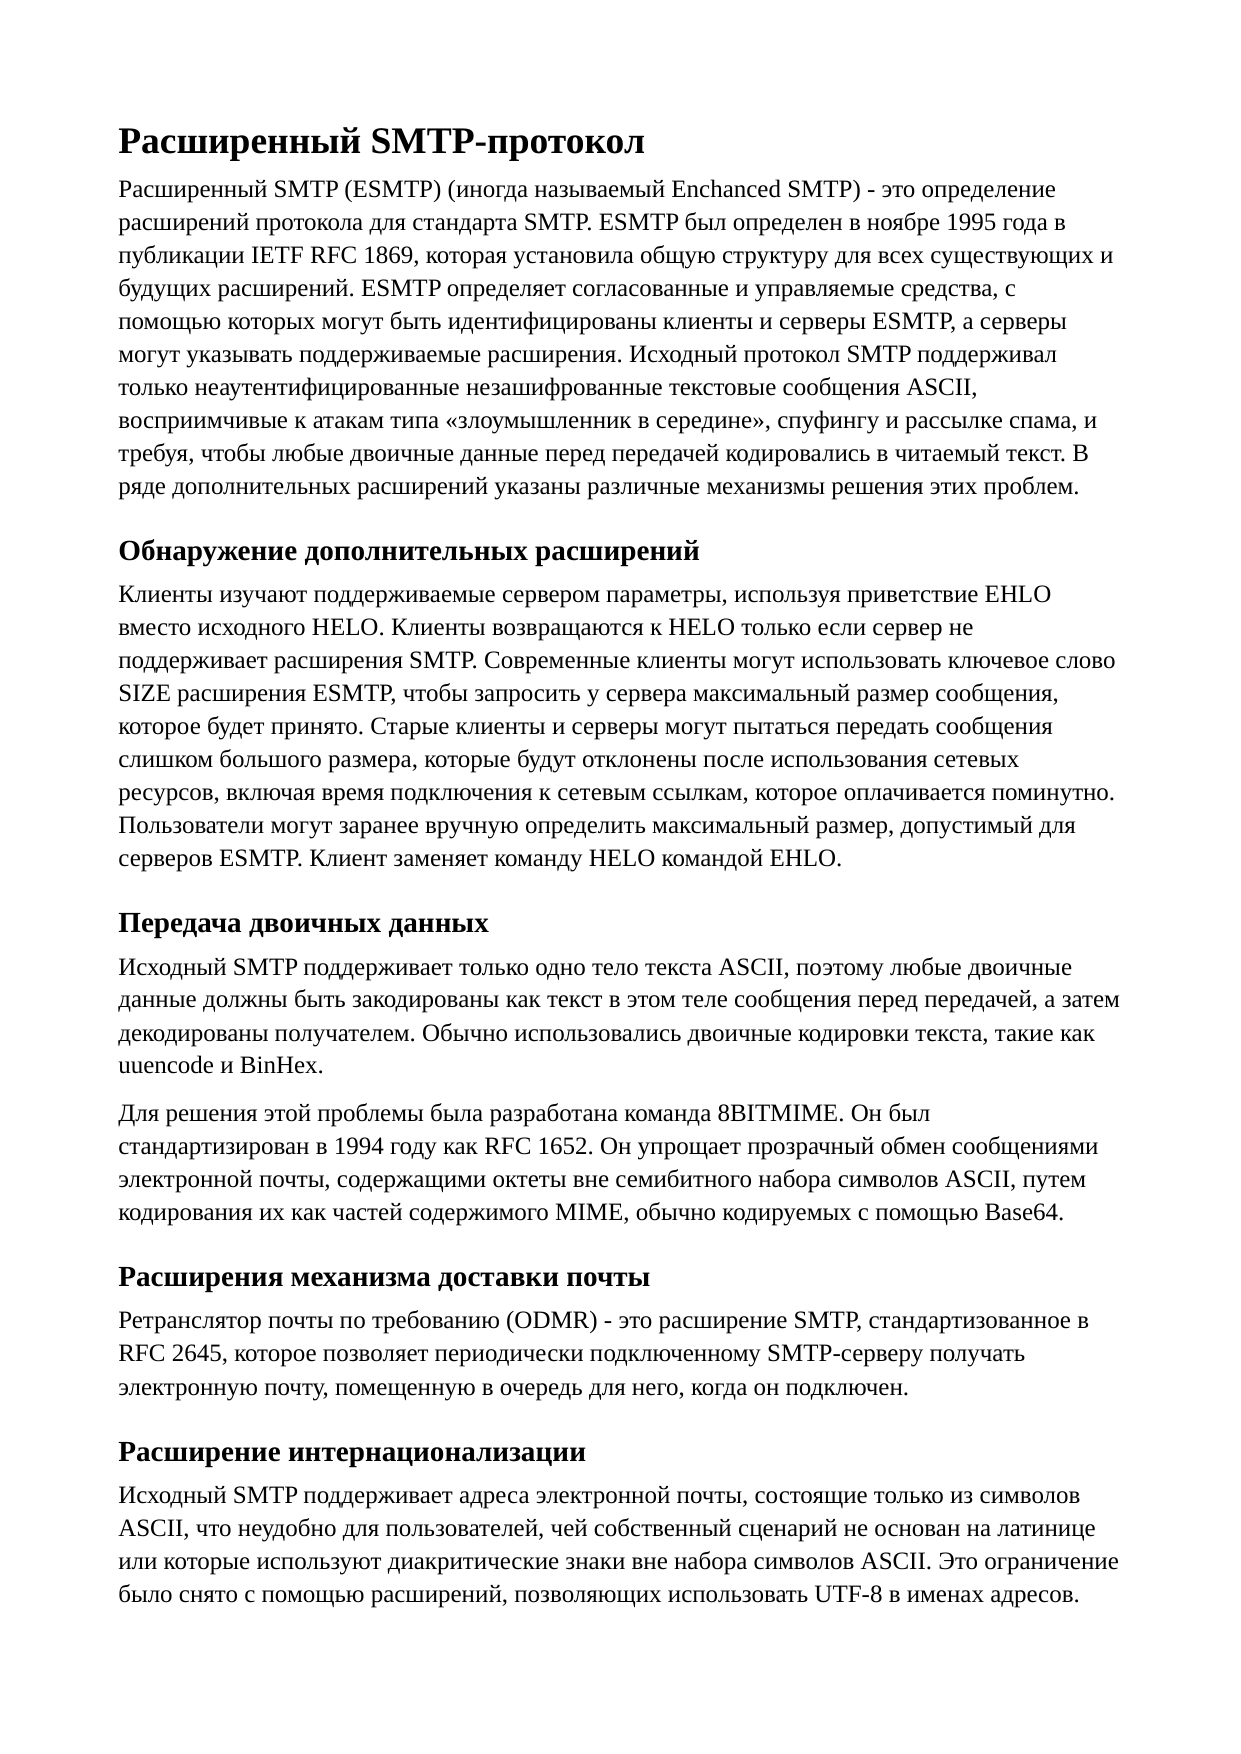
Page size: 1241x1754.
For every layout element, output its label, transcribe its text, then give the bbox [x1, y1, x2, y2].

text Ретранслятор почты по требованию (ODMR) - это расширение SMTP, стандартизованное в RFC 2645, которое позволяет периодически подключенному SMTP-серверу получать электронную почту, помещенную в очередь для него, когда он подключен. [118, 1306, 1122, 1400]
subtitle Расширения механизма доставки почты [118, 1259, 1122, 1293]
text Расширенный SMTP (ESMTP) (иногда называемый Enchanced SMTP) - это определение расширений протокола для стандарта SMTP. ESMTP был определен в ноябре 1995 года в публикации IETF RFC 1869, которая установила общую структуру для всех существующих и будущих расширений. ESMTP определяет согласованные и управляемые средства, с помощью которых могут быть идентифицированы клиенты и серверы ESMTP, а серверы могут указывать поддерживаемые расширения. Исходный протокол SMTP поддерживал только неаутентифицированные незашифрованные текстовые сообщения ASCII, восприимчивые к атакам типа «злоумышленник в середине», спуфингу и рассылке спама, и требуя, чтобы любые двоичные данные перед передачей кодировались в читаемый текст. В ряде дополнительных расширений указаны различные механизмы решения этих проблем. [118, 174, 1122, 500]
text Для решения этой проблемы была разработана команда 8BITMIME. Он был стандартизирован в 1994 году как RFC 1652. Он упрощает прозрачный обмен сообщениями электронной почты, содержащими октеты вне семибитного набора символов ASCII, путем кодирования их как частей содержимого MIME, обычно кодируемых с помощью Base64. [118, 1098, 1122, 1226]
subtitle Расширенный SMTP-протокол [118, 118, 1122, 161]
text Клиенты изучают поддерживаемые сервером параметры, используя приветствие EHLO вместо исходного HELO. Клиенты возвращаются к HELO только если сервер не поддерживает расширения SMTP. Современные клиенты могут использовать ключевое слово SIZE расширения ESMTP, чтобы запросить у сервера максимальный размер сообщения, которое будет принято. Старые клиенты и серверы могут пытаться передать сообщения слишком большого размера, которые будут отклонены после использования сетевых ресурсов, включая время подключения к сетевым ссылкам, которое оплачивается поминутно. Пользователи могут заранее вручную определить максимальный размер, допустимый для серверов ESMTP. Клиент заменяет команду HELO командой EHLO. [118, 579, 1122, 872]
subtitle Расширение интернационализации [118, 1434, 1122, 1467]
subtitle Передача двоичных данных [118, 906, 1122, 939]
subtitle Обнаружение дополнительных расширений [118, 533, 1122, 567]
text Исходный SMTP поддерживает только одно тело текста ASCII, поэтому любые двоичные данные должны быть закодированы как текст в этом теле сообщения перед передачей, а затем декодированы получателем. Обычно использовались двоичные кодировки текста, такие как uuencode и BinHex. [118, 952, 1122, 1079]
text Исходный SMTP поддерживает адреса электронной почты, состоящие только из символов ASCII, что неудобно для пользователей, чей собственный сценарий не основан на латинице или которые используют диакритические знаки вне набора символов ASCII. Это ограничение было снято с помощью расширений, позволяющих использовать UTF-8 в именах адресов. [118, 1480, 1122, 1608]
